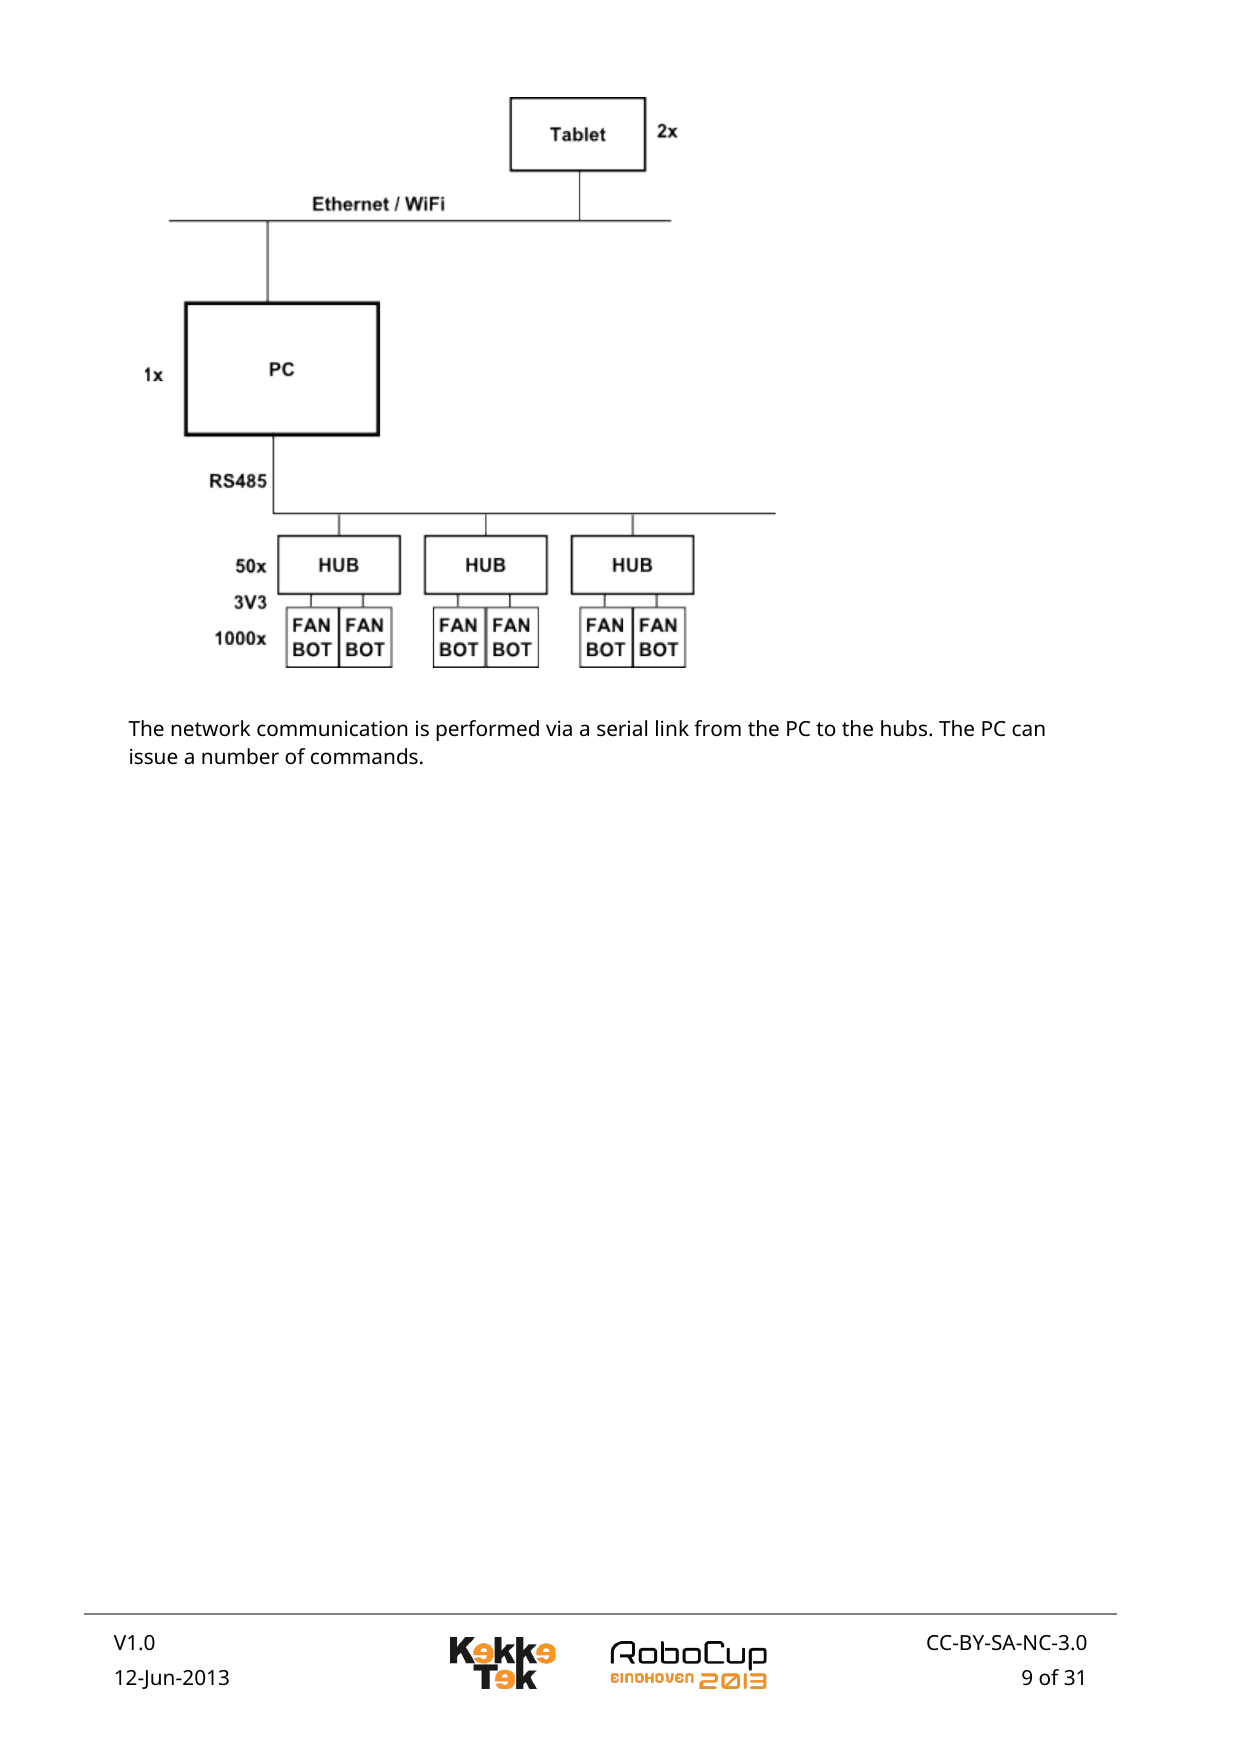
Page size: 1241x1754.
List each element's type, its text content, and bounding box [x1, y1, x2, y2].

text The network communication is performed via a serial link from the PC to the hubs. The PC can issue a number of commands. [128, 714, 1092, 771]
picture [610, 1641, 767, 1689]
picture [144, 97, 776, 668]
picture [450, 1637, 556, 1689]
